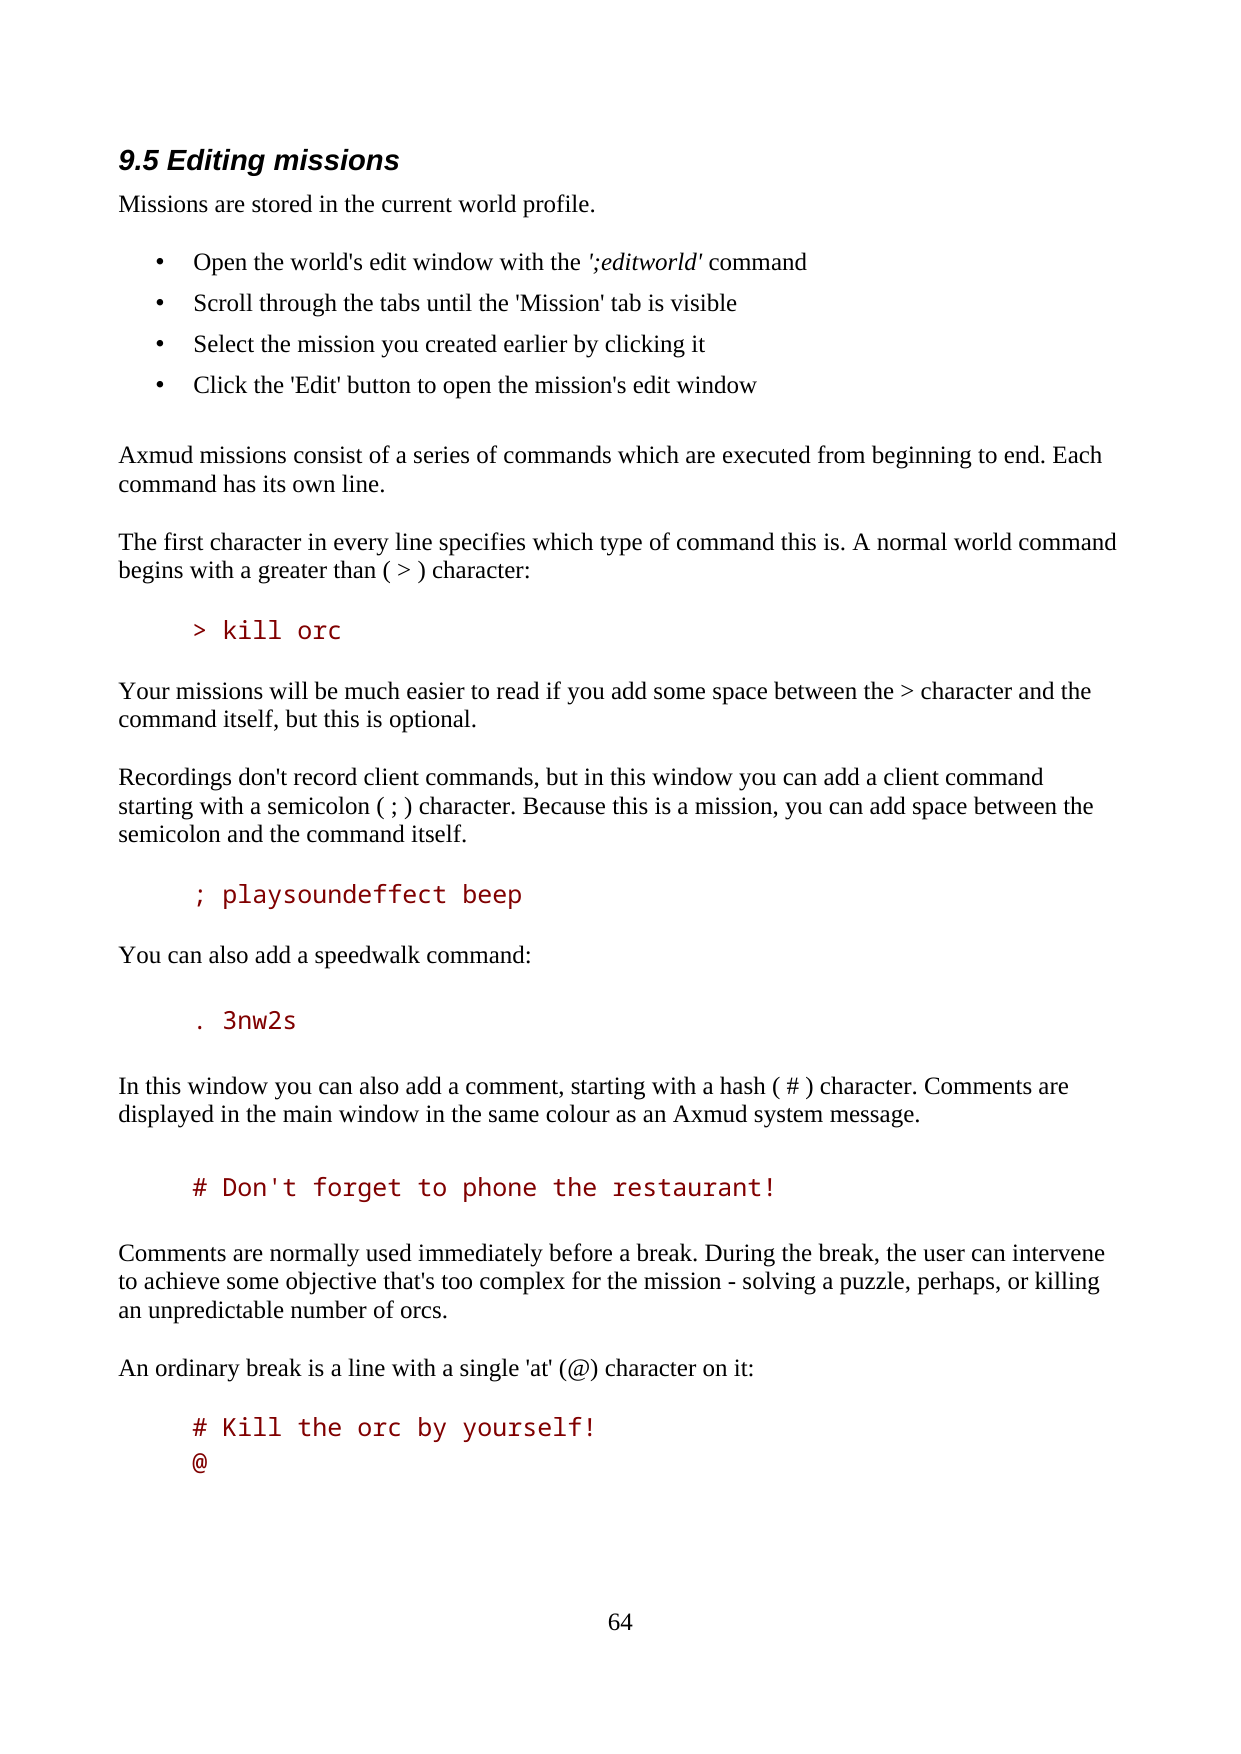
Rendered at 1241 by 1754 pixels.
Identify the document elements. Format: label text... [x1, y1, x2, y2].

text ; playsoundeffect beep [118, 877, 1122, 911]
text @ [118, 1444, 1122, 1478]
list Scroll through the tabs until the 'Mission' tab is visible [156, 288, 1122, 317]
list Select the mission you created earlier by clicking it [156, 329, 1122, 358]
text . 3nw2s [118, 1003, 1122, 1037]
text Recordings don't record client commands, but in this window you can add a client command starting with a semicolon ( ; ) character. Because this is a mission, you can add space between the semicolon and the command itself. [118, 762, 1122, 848]
subtitle 9.5 Editing missions [118, 143, 1122, 177]
text You can also add a speedwalk command: [118, 940, 1122, 968]
text Missions are stored in the current world profile. [118, 189, 1122, 218]
text Your missions will be much easier to read if you add some space between the > character and the command itself, but this is optional. [118, 676, 1122, 733]
text Comments are normally used immediately before a break. During the break, the user can intervene to achieve some objective that's too complex for the mission - solving a puzzle, perhaps, or killing an unpredictable number of orcs. [118, 1238, 1122, 1324]
text # Don't forget to phone the restaurant! [118, 1169, 1122, 1203]
text > kill orc [118, 613, 1122, 647]
text An ordinary break is a line with a single 'at' (@) character on it: [118, 1353, 1122, 1381]
list Click the 'Edit' button to open the mission's edit window [156, 370, 1122, 399]
list Open the world's edit window with the ';editworld' command [156, 247, 1122, 275]
text Axmud missions consist of a series of commands which are executed from beginning to end. Each command has its own line. [118, 440, 1122, 498]
text # Kill the orc by yourself! [118, 1410, 1122, 1444]
text In this window you can also add a comment, starting with a hash ( # ) character. Comments are displayed in the main window in the same colour as an Axmud system message. [118, 1071, 1122, 1128]
text The first character in every line specifies which type of command this is. A normal world command begins with a greater than ( > ) character: [118, 527, 1122, 584]
